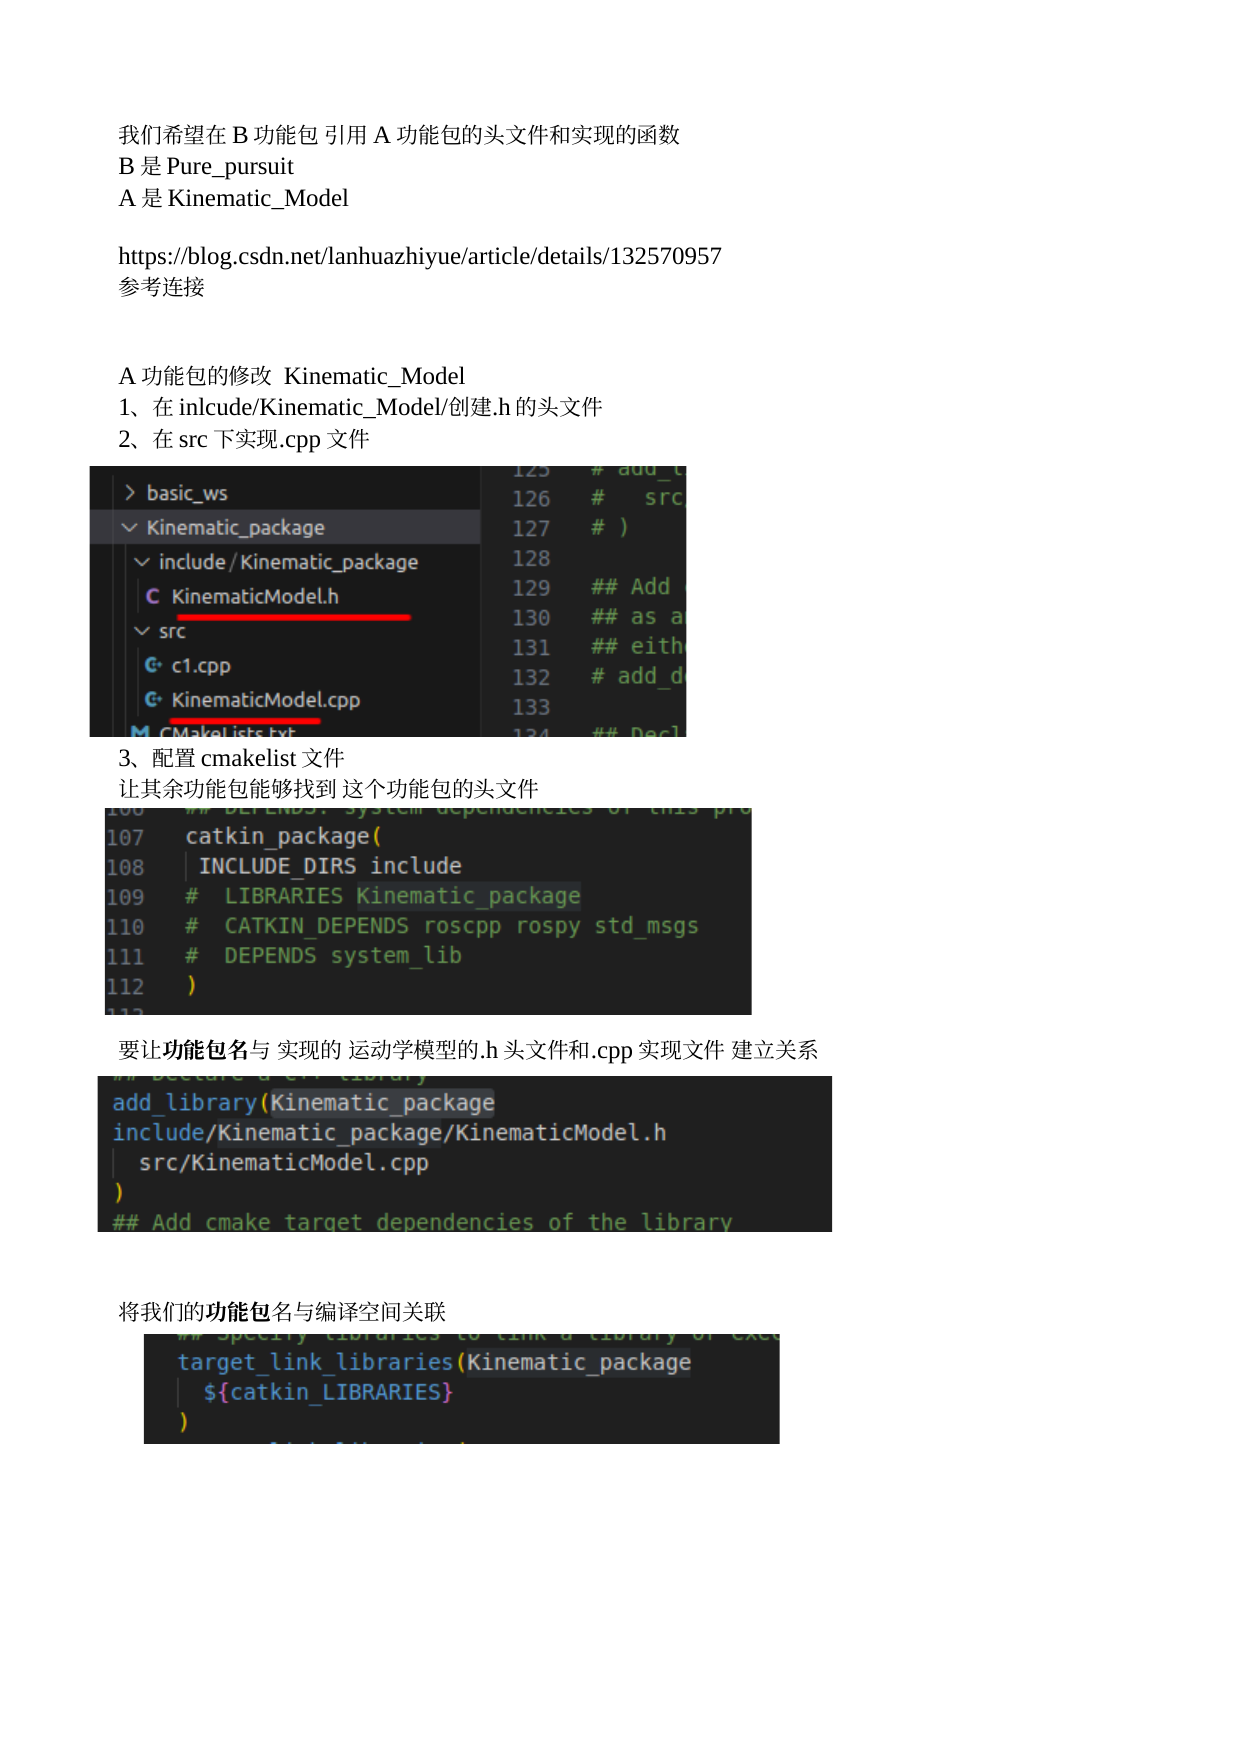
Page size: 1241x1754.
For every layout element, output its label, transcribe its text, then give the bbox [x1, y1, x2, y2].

text 让其余功能包能够找到 这个功能包的头文件 [118, 772, 1122, 804]
picture [143, 1334, 780, 1444]
text 参考连接 [118, 270, 1122, 301]
text B是Pure_pursuit [118, 149, 1122, 181]
picture [104, 808, 752, 1015]
text 3、配置cmakelist文件 [118, 741, 1122, 772]
text 要让功能包名与 实现的 运动学模型的.h头文件和.cpp实现文件 建立关系 [118, 1034, 1122, 1065]
text A功能包的修改 Kinematic_Model [118, 359, 1122, 390]
text 将我们的功能包名与编译空间关联 [118, 1295, 1122, 1327]
text https://blog.csdn.net/lanhuazhiyue/article/details/132570957 [118, 241, 1122, 270]
picture [97, 1076, 833, 1232]
text 我们希望在B功能包 引用A功能包的头文件和实现的函数 [118, 118, 1122, 149]
text A 是Kinematic_Model [118, 181, 1122, 212]
text 2、在src下实现.cpp文件 [118, 422, 1122, 453]
text 1、在inlcude/Kinematic_Model/创建.h的头文件 [118, 390, 1122, 422]
picture [89, 466, 687, 737]
